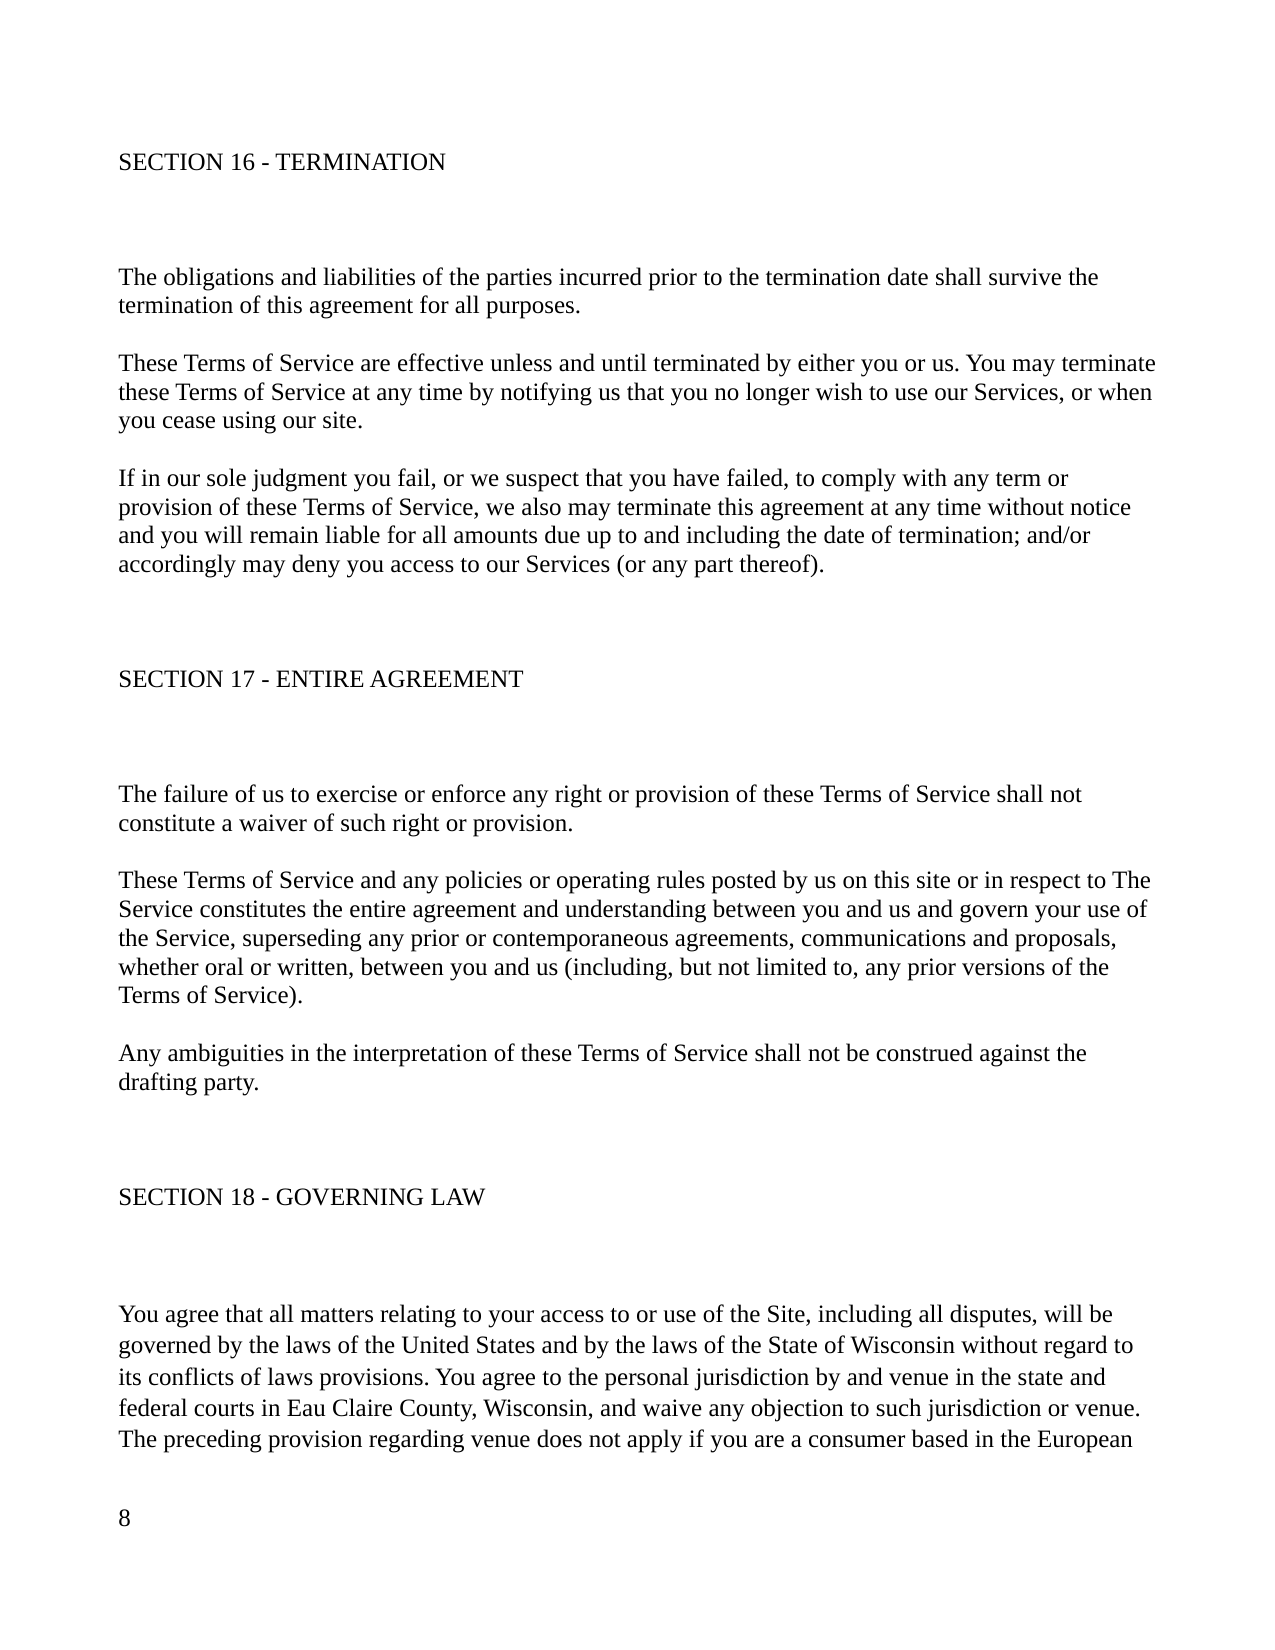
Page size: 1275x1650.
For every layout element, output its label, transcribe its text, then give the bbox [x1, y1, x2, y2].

text The failure of us to exercise or enforce any right or provision of these Terms of Service shall not constitute a waiver of such right or provision. [118, 779, 1157, 837]
text Any ambiguities in the interpretation of these Terms of Service shall not be construed against the drafting party. [118, 1038, 1157, 1096]
text SECTION 17 - ENTIRE AGREEMENT [118, 664, 1157, 693]
text If in our sole judgment you fail, or we suspect that you have failed, to comply with any term or provision of these Terms of Service, we also may terminate this agreement at any time without notice and you will remain liable for all amounts due up to and including the date of termination; and/or accordingly may deny you access to our Services (or any part thereof). [118, 463, 1157, 578]
text The obligations and liabilities of the parties incurred prior to the termination date shall survive the termination of this agreement for all purposes. [118, 262, 1157, 319]
text These Terms of Service are effective unless and until terminated by either you or us. You may terminate these Terms of Service at any time by notifying us that you no longer wish to use our Services, or when you cease using our site. [118, 348, 1157, 434]
text SECTION 18 - GOVERNING LAW [118, 1182, 1157, 1211]
text These Terms of Service and any policies or operating rules posted by us on this site or in respect to The Service constitutes the entire agreement and understanding between you and us and govern your use of the Service, superseding any prior or contemporaneous agreements, communications and proposals, whether oral or written, between you and us (including, but not limited to, any prior versions of the Terms of Service). [118, 866, 1157, 1009]
text SECTION 16 - TERMINATION [118, 147, 1157, 176]
text You agree that all matters relating to your access to or use of the Site, including all disputes, will be governed by the laws of the United States and by the laws of the State of Wisconsin without regard to its conflicts of laws provisions. You agree to the personal jurisdiction by and venue in the state and federal courts in Eau Claire County, Wisconsin, and waive any objection to such jurisdiction or venue. The preceding provision regarding venue does not apply if you are a consumer based in the European [118, 1297, 1157, 1453]
